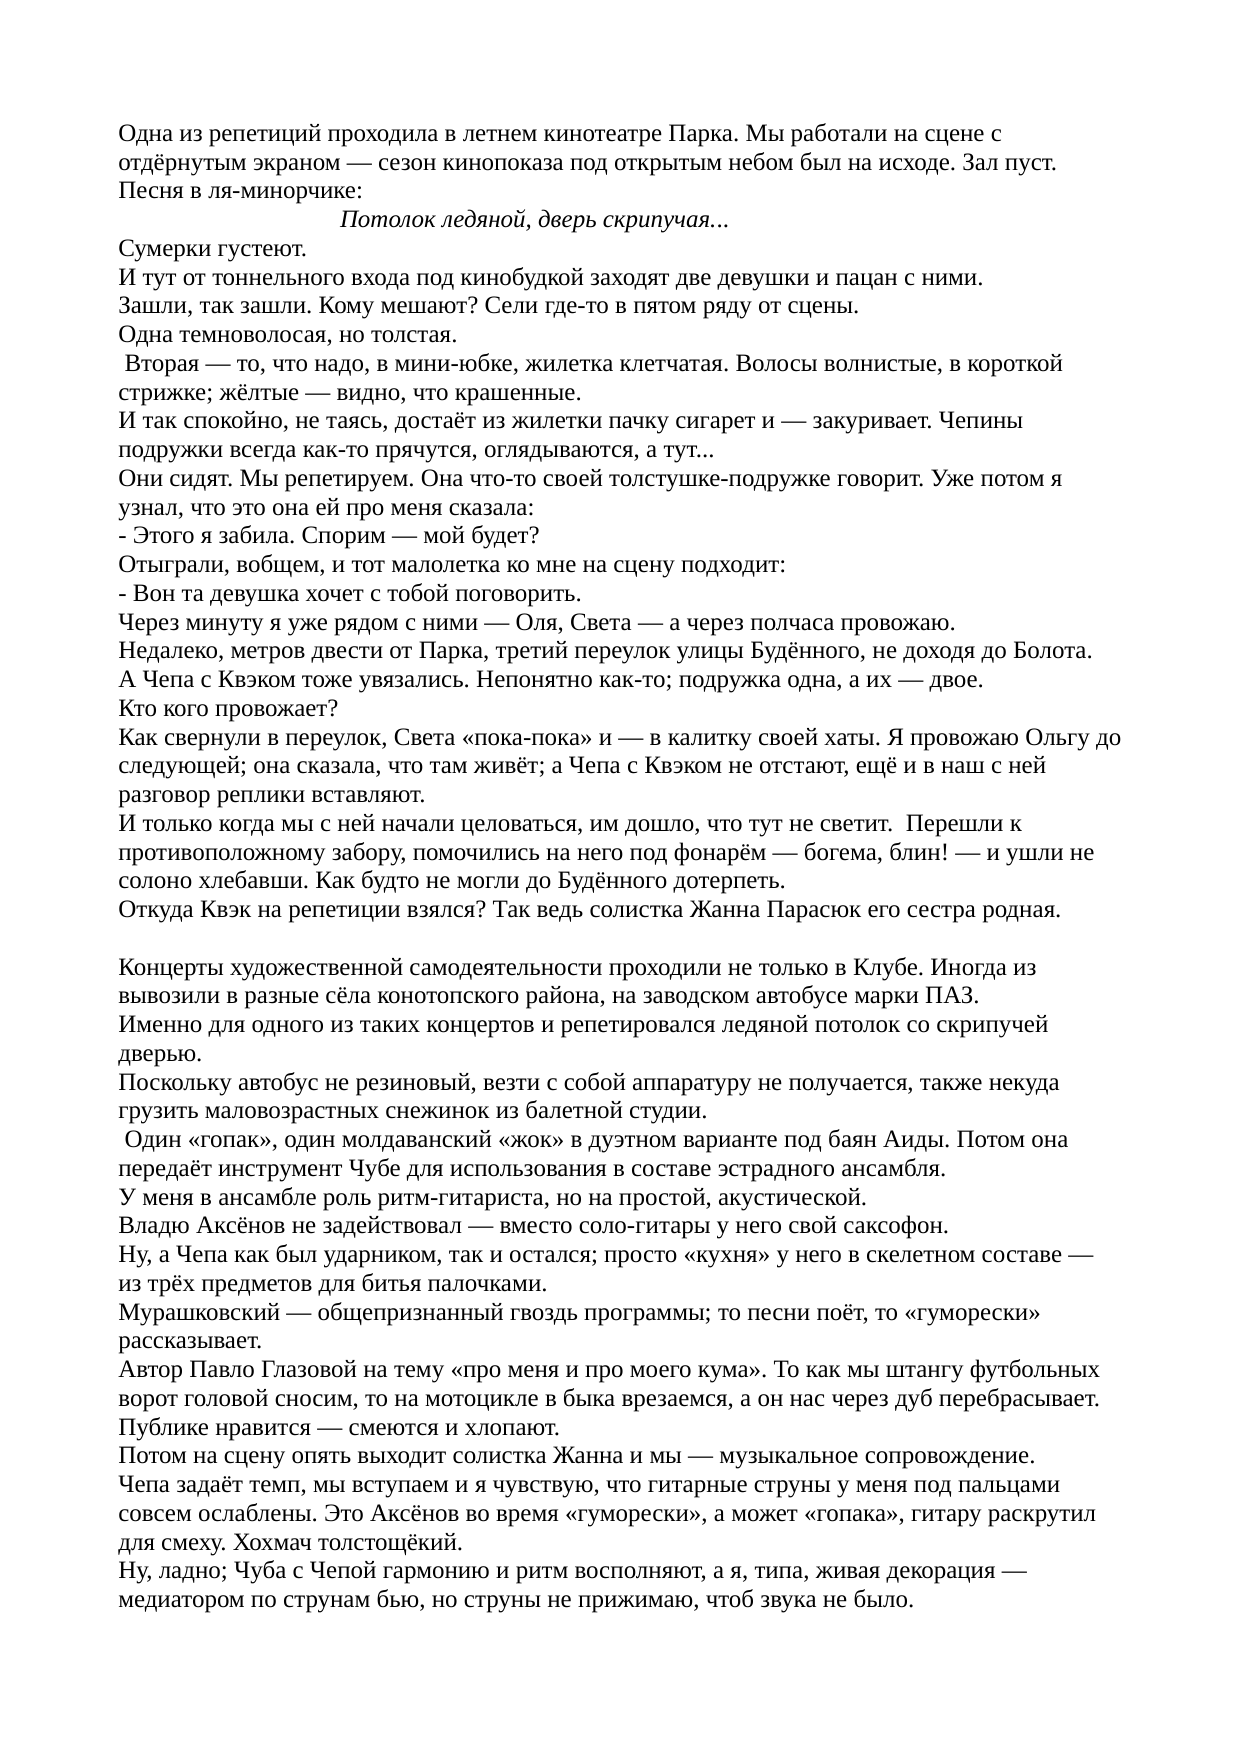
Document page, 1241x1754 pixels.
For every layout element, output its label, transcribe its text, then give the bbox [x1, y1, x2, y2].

text Потом на сцену опять выходит солистка Жанна и мы — музыкальное сопровождение. [118, 1441, 1122, 1469]
text Именно для одного из таких концертов и репетировался ледяной потолок со скрипучей дверью. [118, 1009, 1122, 1067]
text Зашли, так зашли. Кому мешают? Сели где-то в пятом ряду от сцены. [118, 291, 1122, 319]
text Один «гопак», один молдаванский «жок» в дуэтном варианте под баян Аиды. Потом она передаёт инструмент Чубе для использования в составе эстрадного ансамбля. [118, 1124, 1122, 1182]
text Чепа задаёт темп, мы вступаем и я чувствую, что гитарные струны у меня под пальцами совсем ослаблены. Это Аксёнов во время «гуморески», а может «гопака», гитару раскрутил для смеху. Хохмач толстощёкий. [118, 1469, 1122, 1556]
text Владю Аксёнов не задействовал — вместо соло-гитары у него свой саксофон. [118, 1211, 1122, 1239]
text - Этого я забила. Спорим — мой будет? [118, 521, 1122, 549]
text Откуда Квэк на репетиции взялся? Так ведь солистка Жанна Парасюк его сестра родная. [118, 894, 1122, 923]
text Потолок ледяной, дверь скрипучая... [118, 204, 1122, 233]
text Через минуту я уже рядом с ними — Оля, Света — а через полчаса провожаю. [118, 607, 1122, 636]
text - Вон та девушка хочет с тобой поговорить. [118, 578, 1122, 607]
text У меня в ансамбле роль ритм-гитариста, но на простой, акустической. [118, 1182, 1122, 1211]
text Автор Павло Глазовой на тему «про меня и про моего кума». То как мы штангу футбольных ворот головой сносим, то на мотоцикле в быка врезаемся, а он нас через дуб перебрасывает. Публике нравится — смеются и хлопают. [118, 1354, 1122, 1441]
text И тут от тоннельного входа под кинобудкой заходят две девушки и пацан с ними. [118, 262, 1122, 291]
text Ну, а Чепа как был ударником, так и остался; просто «кухня» у него в скелетном составе — из трёх предметов для битья палочками. [118, 1239, 1122, 1297]
text Поскольку автобус не резиновый, везти с собой аппаратуру не получается, также некуда грузить маловозрастных снежинок из балетной студии. [118, 1067, 1122, 1124]
text Концерты художественной самодеятельности проходили не только в Клубе. Иногда из вывозили в разные сёла конотопского района, на заводском автобусе марки ПАЗ. [118, 952, 1122, 1009]
text Сумерки густеют. [118, 233, 1122, 262]
text Мурашковский — общепризнанный гвоздь программы; то песни поёт, то «гуморески» рассказывает. [118, 1297, 1122, 1354]
text Одна из репетиций проходила в летнем кинотеатре Парка. Мы работали на сцене с отдёрнутым экраном — сезон кинопоказа под открытым небом был на исходе. Зал пуст. Песня в ля-минорчике: [118, 118, 1122, 204]
text И так спокойно, не таясь, достаёт из жилетки пачку сигарет и — закуривает. Чепины подружки всегда как-то прячутся, оглядываются, а тут... [118, 406, 1122, 463]
text А Чепа с Квэком тоже увязались. Непонятно как-то; подружка одна, а их — двое. [118, 664, 1122, 693]
text Как свернули в переулок, Света «пока-пока» и — в калитку своей хаты. Я провожаю Ольгу до следующей; она сказала, что там живёт; а Чепа с Квэком не отстают, ещё и в наш с ней разговор реплики вставляют. [118, 722, 1122, 808]
text Кто кого провожает? [118, 693, 1122, 722]
text Отыграли, вобщем, и тот малолетка ко мне на сцену подходит: [118, 549, 1122, 578]
text Они сидят. Мы репетируем. Она что-то своей толстушке-подружке говорит. Уже потом я узнал, что это она ей про меня сказала: [118, 463, 1122, 521]
text Недалеко, метров двести от Парка, третий переулок улицы Будённого, не доходя до Болота. [118, 636, 1122, 664]
text Одна темноволосая, но толстая. [118, 319, 1122, 348]
text И только когда мы с ней начали целоваться, им дошло, что тут не светит. Перешли к противоположному забору, помочились на него под фонарём — богема, блин! — и ушли не солоно хлебавши. Как будто не могли до Будённого дотерпеть. [118, 808, 1122, 894]
text Ну, ладно; Чуба с Чепой гармонию и ритм восполняют, а я, типа, живая декорация — медиатором по струнам бью, но струны не прижимаю, чтоб звука не было. [118, 1556, 1122, 1613]
text Вторая — то, что надо, в мини-юбке, жилетка клетчатая. Волосы волнистые, в короткой стрижке; жёлтые — видно, что крашенные. [118, 348, 1122, 406]
